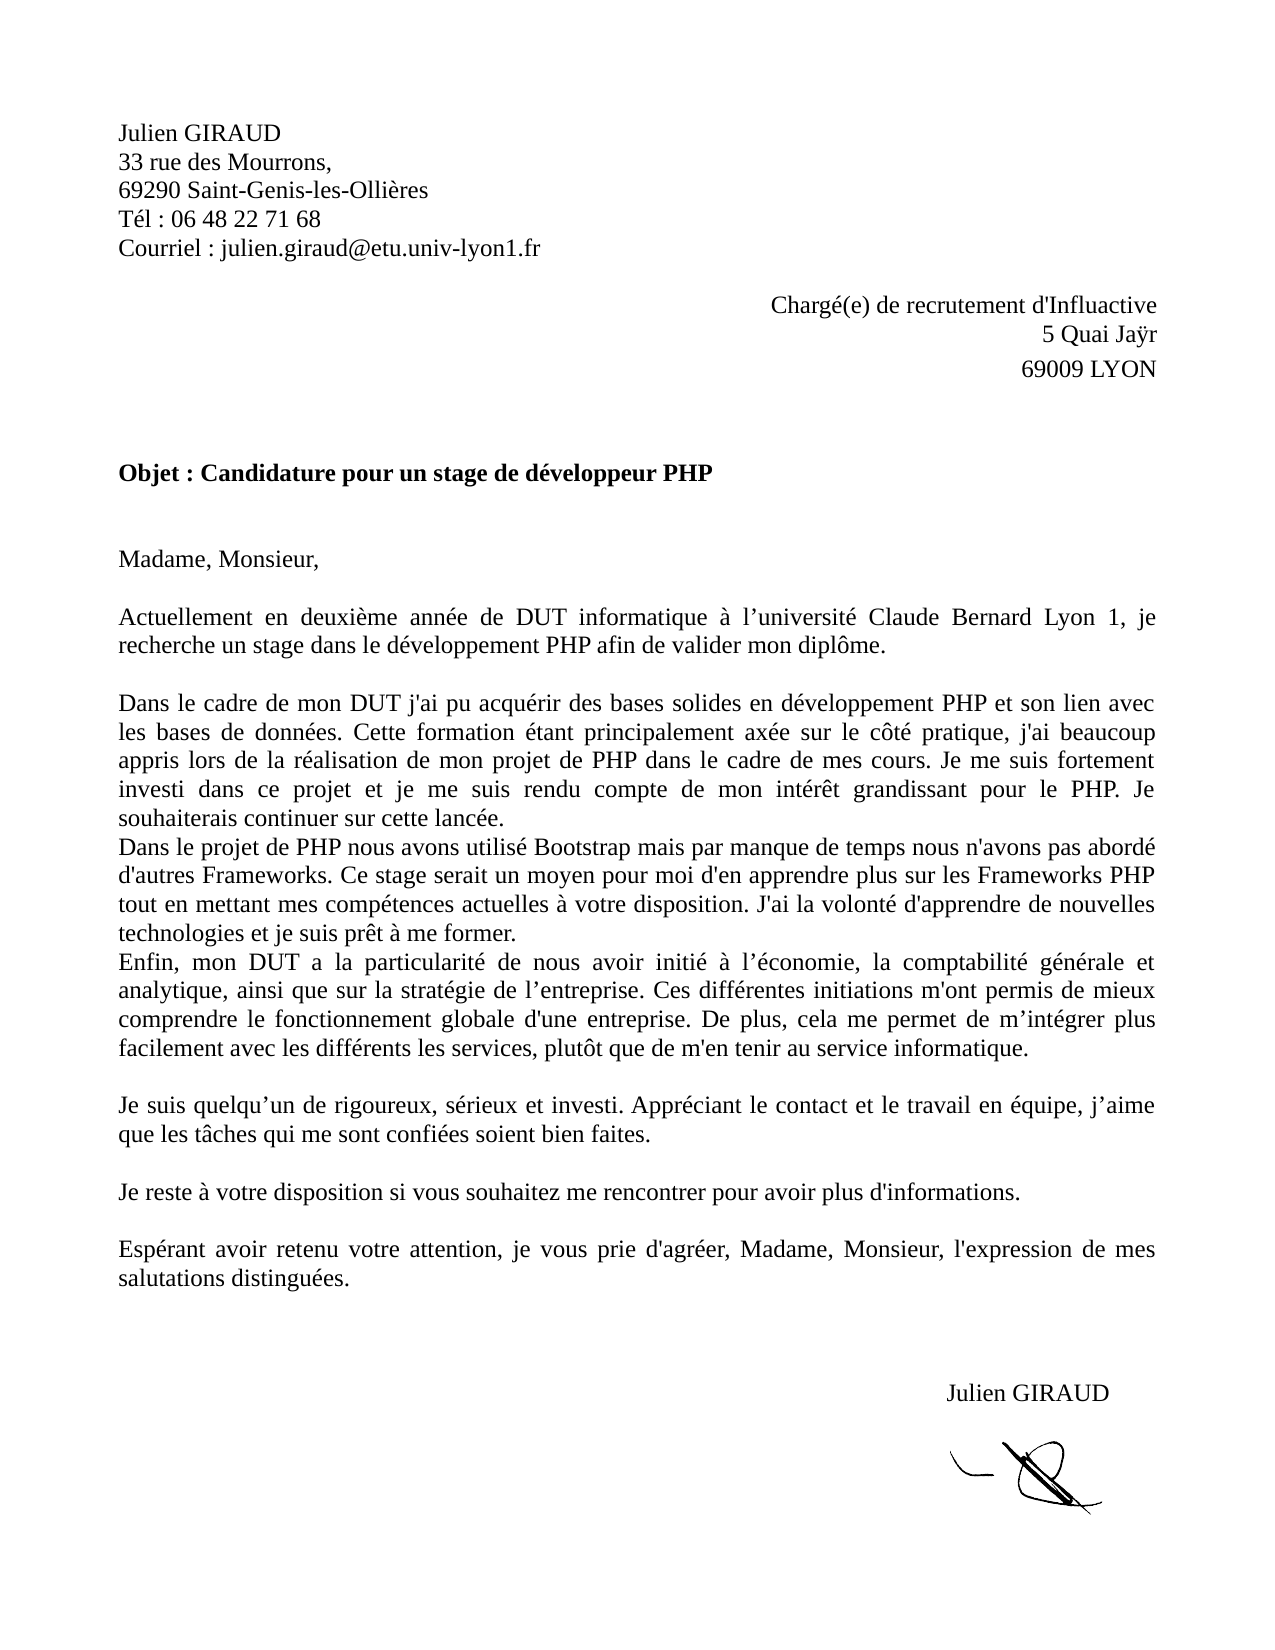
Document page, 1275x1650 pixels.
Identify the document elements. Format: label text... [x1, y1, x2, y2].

text Actuellement en deuxième année de DUT informatique à l’université Claude Bernard Lyon 1, je recherche un stage dans le développement PHP afin de valider mon diplôme. [118, 602, 1157, 659]
text 5 Quai Jaÿr [118, 319, 1157, 348]
text Espérant avoir retenu votre attention, je vous prie d'agréer, Madame, Monsieur, l'expression de mes salutations distinguées. [118, 1234, 1157, 1292]
text Dans le projet de PHP nous avons utilisé Bootstrap mais par manque de temps nous n'avons pas abordé d'autres Frameworks. Ce stage serait un moyen pour moi d'en apprendre plus sur les Frameworks PHP tout en mettant mes compétences actuelles à votre disposition. J'ai la volonté d'apprendre de nouvelles technologies et je suis prêt à me former. [118, 832, 1157, 947]
text Dans le cadre de mon DUT j'ai pu acquérir des bases solides en développement PHP et son lien avec les bases de données. Cette formation étant principalement axée sur le côté pratique, j'ai beaucoup appris lors de la réalisation de mon projet de PHP dans le cadre de mes cours. Je me suis fortement investi dans ce projet et je me suis rendu compte de mon intérêt grandissant pour le PHP. Je souhaiterais continuer sur cette lancée. [118, 688, 1157, 832]
text 33 rue des Mourrons, [118, 147, 1157, 176]
text 69009 LYON [118, 354, 1157, 383]
text Madame, Monsieur, [118, 544, 1157, 573]
text Tél : 06 48 22 71 68 [118, 204, 1157, 233]
text 69290 Saint-Genis-les-Ollières [118, 176, 1157, 204]
text Enfin, mon DUT a la particularité de nous avoir initié à l’économie, la comptabilité générale et analytique, ainsi que sur la stratégie de l’entreprise. Ces différentes initiations m'ont permis de mieux comprendre le fonctionnement globale d'une entreprise. De plus, cela me permet de m’intégrer plus facilement avec les différents les services, plutôt que de m'en tenir au service informatique. [118, 947, 1157, 1062]
text Julien GIRAUD [118, 118, 1157, 147]
picture [950, 1441, 1103, 1515]
text Chargé(e) de recrutement d'Influactive [118, 291, 1157, 319]
text Julien GIRAUD [118, 1378, 1109, 1407]
text Courriel : julien.giraud@etu.univ-lyon1.fr [118, 233, 1157, 262]
text Je suis quelqu’un de rigoureux, sérieux et investi. Appréciant le contact et le travail en équipe, j’aime que les tâches qui me sont confiées soient bien faites. [118, 1090, 1157, 1148]
text Je reste à votre disposition si vous souhaitez me rencontrer pour avoir plus d'informations. [118, 1177, 1157, 1205]
text Objet : Candidature pour un stage de développeur PHP [118, 458, 1157, 487]
